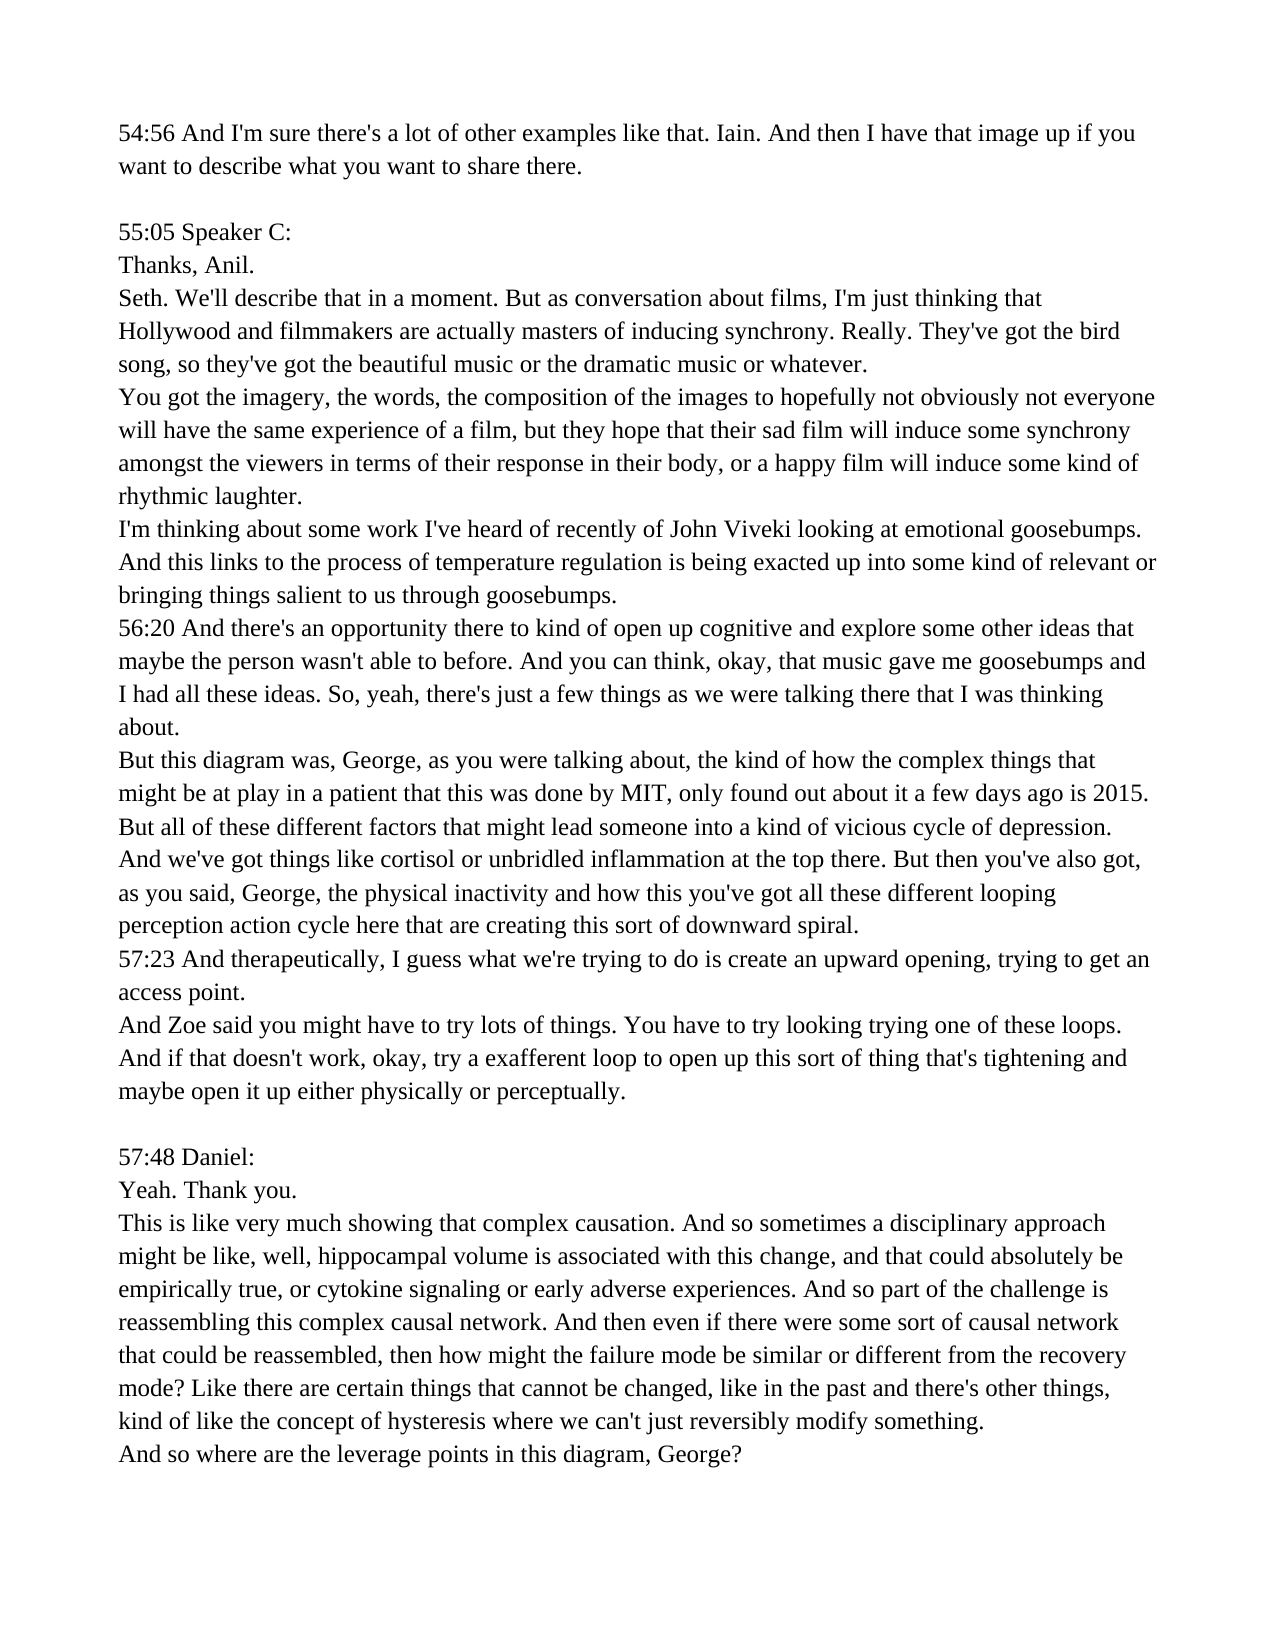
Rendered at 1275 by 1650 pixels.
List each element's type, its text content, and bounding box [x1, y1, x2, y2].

text Yeah. Thank you. [118, 1175, 1157, 1203]
text 57:23 And therapeutically, I guess what we're trying to do is create an upward opening, trying to get an access point. [118, 944, 1157, 1005]
text You got the imagery, the words, the composition of the images to hopefully not obviously not everyone will have the same experience of a film, but they hope that their sad film will induce some synchrony amongst the viewers in terms of their response in their body, or a happy film will induce some kind of rhythmic laughter. [118, 382, 1157, 510]
text 54:56 And I'm sure there's a lot of other examples like that. Iain. And then I have that image up if you want to describe what you want to share there. [118, 118, 1157, 180]
text And Zoe said you might have to try lots of things. You have to try looking trying one of these loops. And if that doesn't work, okay, try a exafferent loop to open up this sort of thing that's tightening and maybe open it up either physically or perceptually. [118, 1010, 1157, 1104]
text Seth. We'll describe that in a moment. But as conversation about films, I'm just thinking that Hollywood and filmmakers are actually masters of inducing synchrony. Really. They've got the bird song, so they've got the beautiful music or the dramatic music or whatever. [118, 283, 1157, 378]
text 57:48 Daniel: [118, 1142, 1157, 1171]
text But this diagram was, George, as you were talking about, the kind of how the complex things that might be at play in a patient that this was done by MIT, only found out about it a few days ago is 2015. But all of these different factors that might lead someone into a kind of vicious cycle of depression. And we've got things like cortisol or unbridled inflammation at the top there. But then you've also got, as you said, George, the physical inactivity and how this you've got all these different looping perception action cycle here that are creating this sort of downward spiral. [118, 746, 1157, 939]
text 56:20 And there's an opportunity there to kind of open up cognitive and explore some other ideas that maybe the person wasn't able to before. And you can think, okay, that music gave me goosebumps and I had all these ideas. So, yeah, there's just a few things as we were talking there that I was thinking about. [118, 613, 1157, 741]
text I'm thinking about some work I've heard of recently of John Viveki looking at emotional goosebumps. And this links to the process of temperature regulation is being exacted up into some kind of relevant or bringing things salient to us through goosebumps. [118, 514, 1157, 609]
text Thanks, Anil. [118, 250, 1157, 279]
text And so where are the leverage points in this diagram, George? [118, 1439, 1157, 1468]
text 55:05 Speaker C: [118, 217, 1157, 246]
text This is like very much showing that complex causation. And so sometimes a disciplinary approach might be like, well, hippocampal volume is associated with this change, and that could absolutely be empirically true, or cytokine signaling or early adverse experiences. And so part of the challenge is reassembling this complex causal network. And then even if there were some sort of causal network that could be reassembled, then how might the failure mode be similar or different from the recovery mode? Like there are certain things that cannot be changed, like in the past and there's other things, kind of like the concept of hysteresis where we can't just reversibly modify something. [118, 1208, 1157, 1435]
